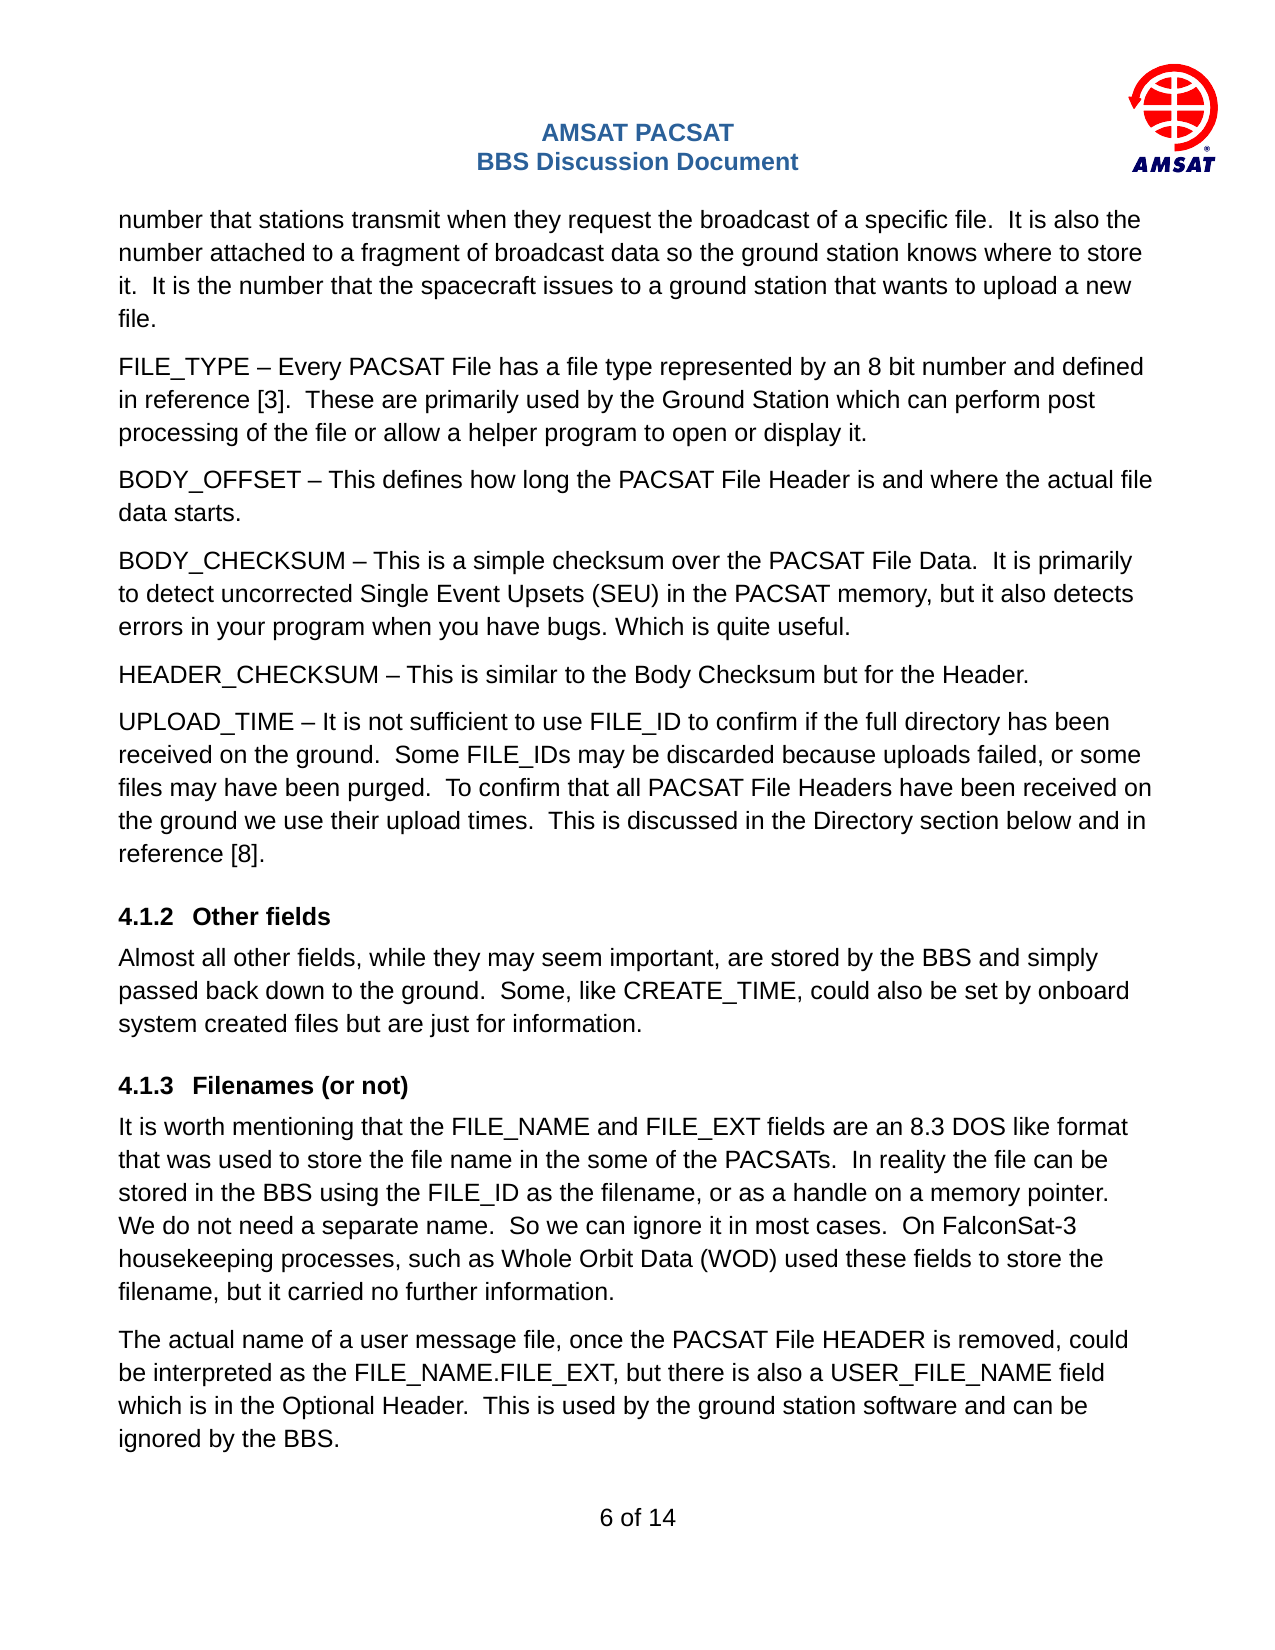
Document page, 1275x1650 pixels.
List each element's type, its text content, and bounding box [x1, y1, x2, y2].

text UPLOAD_TIME – It is not sufficient to use FILE_ID to confirm if the full directory has been received on the ground. Some FILE_IDs may be discarded because uploads failed, or some files may have been purged. To confirm that all PACSAT File Headers have been received on the ground we use their upload times. This is discussed in the Directory section below and in reference [8]. [118, 707, 1157, 868]
text It is worth mentioning that the FILE_NAME and FILE_EXT fields are an 8.3 DOS like format that was used to store the file name in the some of the PACSATs. In reality the file can be stored in the BBS using the FILE_ID as the filename, or as a handle on a memory pointer. We do not need a separate name. So we can ignore it in most cases. On FalconSat-3 housekeeping processes, such as Whole Orbit Data (WOD) used these fields to store the filename, but it carried no further information. [118, 1112, 1157, 1306]
picture [1126, 61, 1220, 174]
subtitle Filenames (or not) [118, 1071, 1157, 1100]
text Almost all other fields, while they may seem important, are stored by the BBS and simply passed back down to the ground. Some, like CREATE_TIME, could also be set by onboard system created files but are just for information. [118, 943, 1157, 1038]
text FILE_TYPE – Every PACSAT File has a file type represented by an 8 bit number and defined in reference [3]. These are primarily used by the Ground Station which can perform post processing of the file or allow a helper program to open or display it. [118, 352, 1157, 447]
text The actual name of a user message file, once the PACSAT File HEADER is removed, could be interpreted as the FILE_NAME.FILE_EXT, but there is also a USER_FILE_NAME field which is in the Optional Header. This is used by the ground station software and can be ignored by the BBS. [118, 1325, 1157, 1453]
subtitle Other fields [118, 902, 1157, 930]
text HEADER_CHECKSUM – This is similar to the Body Checksum but for the Header. [118, 660, 1157, 688]
text number that stations transmit when they request the broadcast of a specific file. It is also the number attached to a fragment of broadcast data so the ground station knows where to store it. It is the number that the spacecraft issues to a ground station that wants to upload a new file. [118, 205, 1157, 333]
text BODY_OFFSET – This defines how long the PACSAT File Header is and where the actual file data starts. [118, 465, 1157, 527]
text BODY_CHECKSUM – This is a simple checksum over the PACSAT File Data. It is primarily to detect uncorrected Single Event Upsets (SEU) in the PACSAT memory, but it also detects errors in your program when you have bugs. Which is quite useful. [118, 546, 1157, 641]
